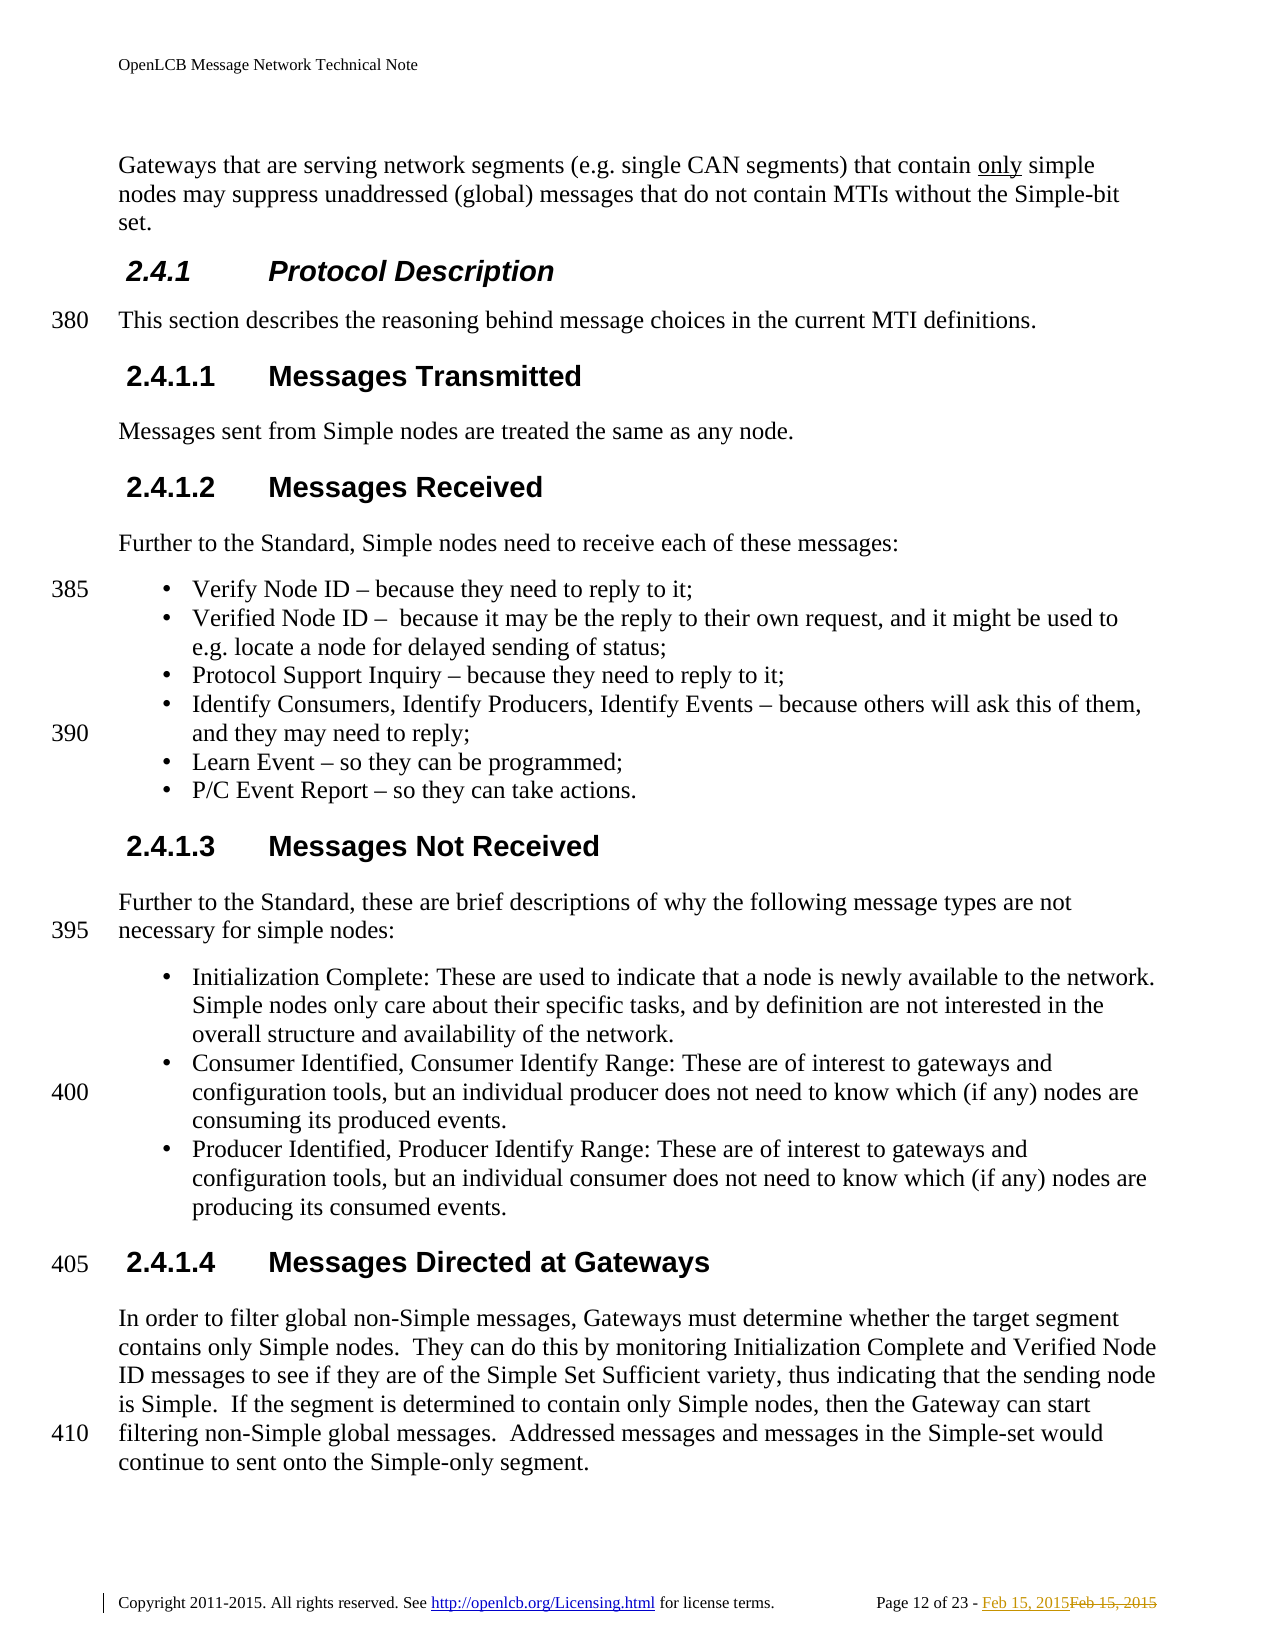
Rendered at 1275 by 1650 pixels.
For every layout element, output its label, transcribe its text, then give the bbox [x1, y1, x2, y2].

text Further to the Standard, these are brief descriptions of why the following message types are not necessary for simple nodes: [118, 887, 1157, 944]
text Messages sent from Simple nodes are treated the same as any node. [118, 416, 1157, 445]
text In order to filter global non-Simple messages, Gateways must determine whether the target segment contains only Simple nodes. They can do this by monitoring Initialization Complete and Verified Node ID messages to see if they are of the Simple Set Sufficient variety, thus indicating that the sending node is Simple. If the segment is determined to contain only Simple nodes, then the Gateway can start filtering non-Simple global messages. Addressed messages and messages in the Simple-set would continue to sent onto the Simple-only segment. [118, 1303, 1157, 1476]
list Initialization Complete: These are used to indicate that a node is newly available to the network. Simple nodes only care about their specific tasks, and by definition are not interested in the overall structure and availability of the network. [162, 962, 1157, 1048]
text Further to the Standard, Simple nodes need to receive each of these messages: [118, 528, 1157, 556]
text Gateways that are serving network segments (e.g. single CAN segments) that contain only simple nodes may suppress unaddressed (global) messages that do not contain MTIs without the Simple-bit set. [118, 150, 1157, 236]
list Learn Event – so they can be programmed; [162, 747, 1157, 775]
list Producer Identified, Producer Identify Range: These are of interest to gateways and configuration tools, but an individual consumer does not need to know which (if any) nodes are producing its consumed events. [162, 1134, 1157, 1221]
subtitle Messages Directed at Gateways [118, 1245, 1157, 1279]
subtitle Messages Received [118, 470, 1157, 503]
list Protocol Support Inquiry – because they need to reply to it; [162, 660, 1157, 689]
list P/C Event Report – so they can take actions. [162, 775, 1157, 804]
list Consumer Identified, Consumer Identify Range: These are of interest to gateways and configuration tools, but an individual producer does not need to know which (if any) nodes are consuming its produced events. [162, 1048, 1157, 1134]
text This section describes the reasoning behind message choices in the current MTI definitions. [118, 305, 1157, 334]
list Verified Node ID – because it may be the reply to their own request, and it might be used to e.g. locate a node for delayed sending of status; [162, 603, 1157, 660]
subtitle Messages Not Received [118, 829, 1157, 862]
list Verify Node ID – because they need to reply to it; [162, 574, 1157, 603]
list Identify Consumers, Identify Producers, Identify Events – because others will ask this of them, and they may need to reply; [162, 689, 1157, 747]
subtitle Messages Transmitted [118, 359, 1157, 392]
subtitle Protocol Description [118, 254, 1157, 287]
